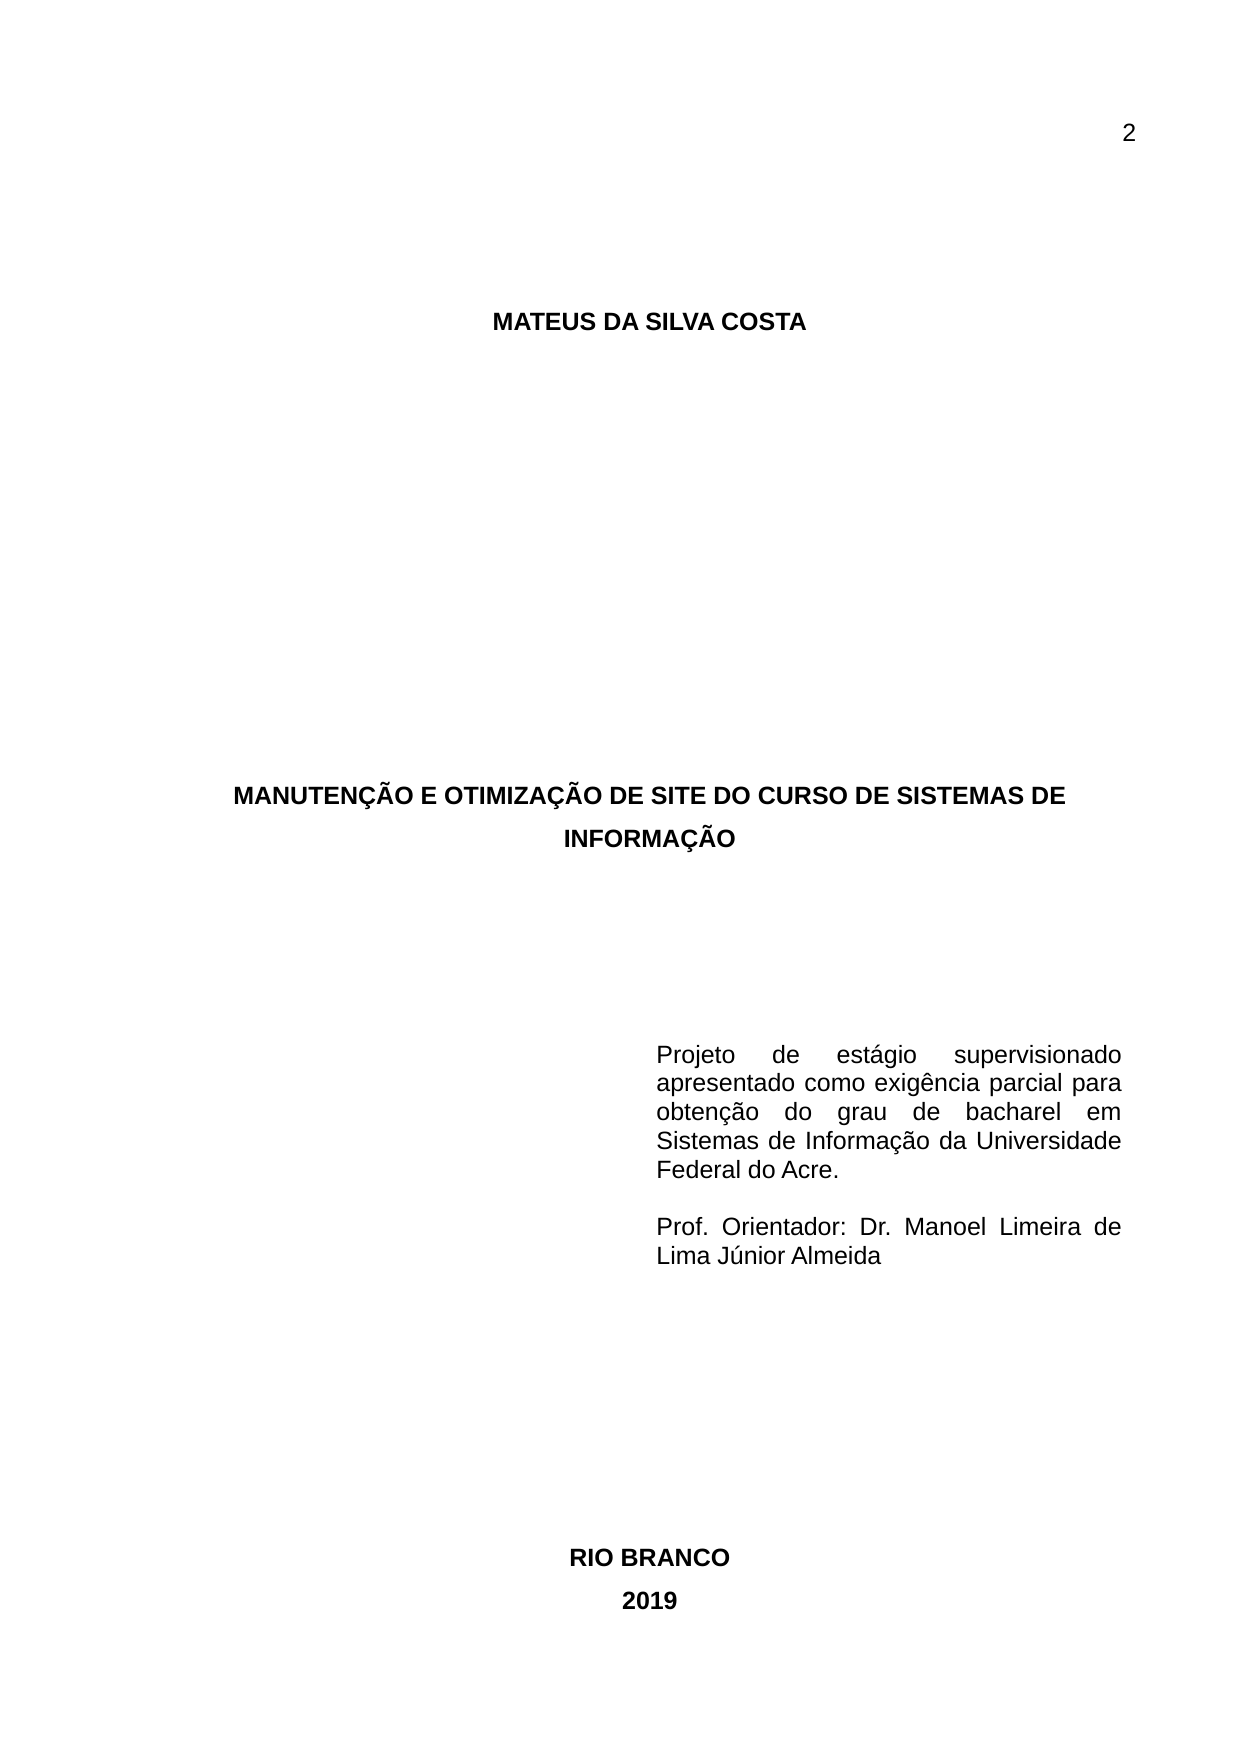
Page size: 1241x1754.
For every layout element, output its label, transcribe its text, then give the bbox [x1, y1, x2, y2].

text Prof. Orientador: Dr. Manoel Limeira de Lima Júnior Almeida [656, 1212, 1122, 1270]
text MANUTENÇÃO E OTIMIZAÇÃO DE SITE DO CURSO DE SISTEMAS DE INFORMAÇÃO [177, 781, 1122, 853]
text Projeto de estágio supervisionado apresentado como exigência parcial para obtenção do grau de bacharel em Sistemas de Informação da Universidade Federal do Acre. [656, 1040, 1122, 1183]
text MATEUS DA SILVA COSTA [177, 307, 1122, 335]
text RIO BRANCO [177, 1543, 1122, 1572]
text 2019 [177, 1586, 1122, 1615]
